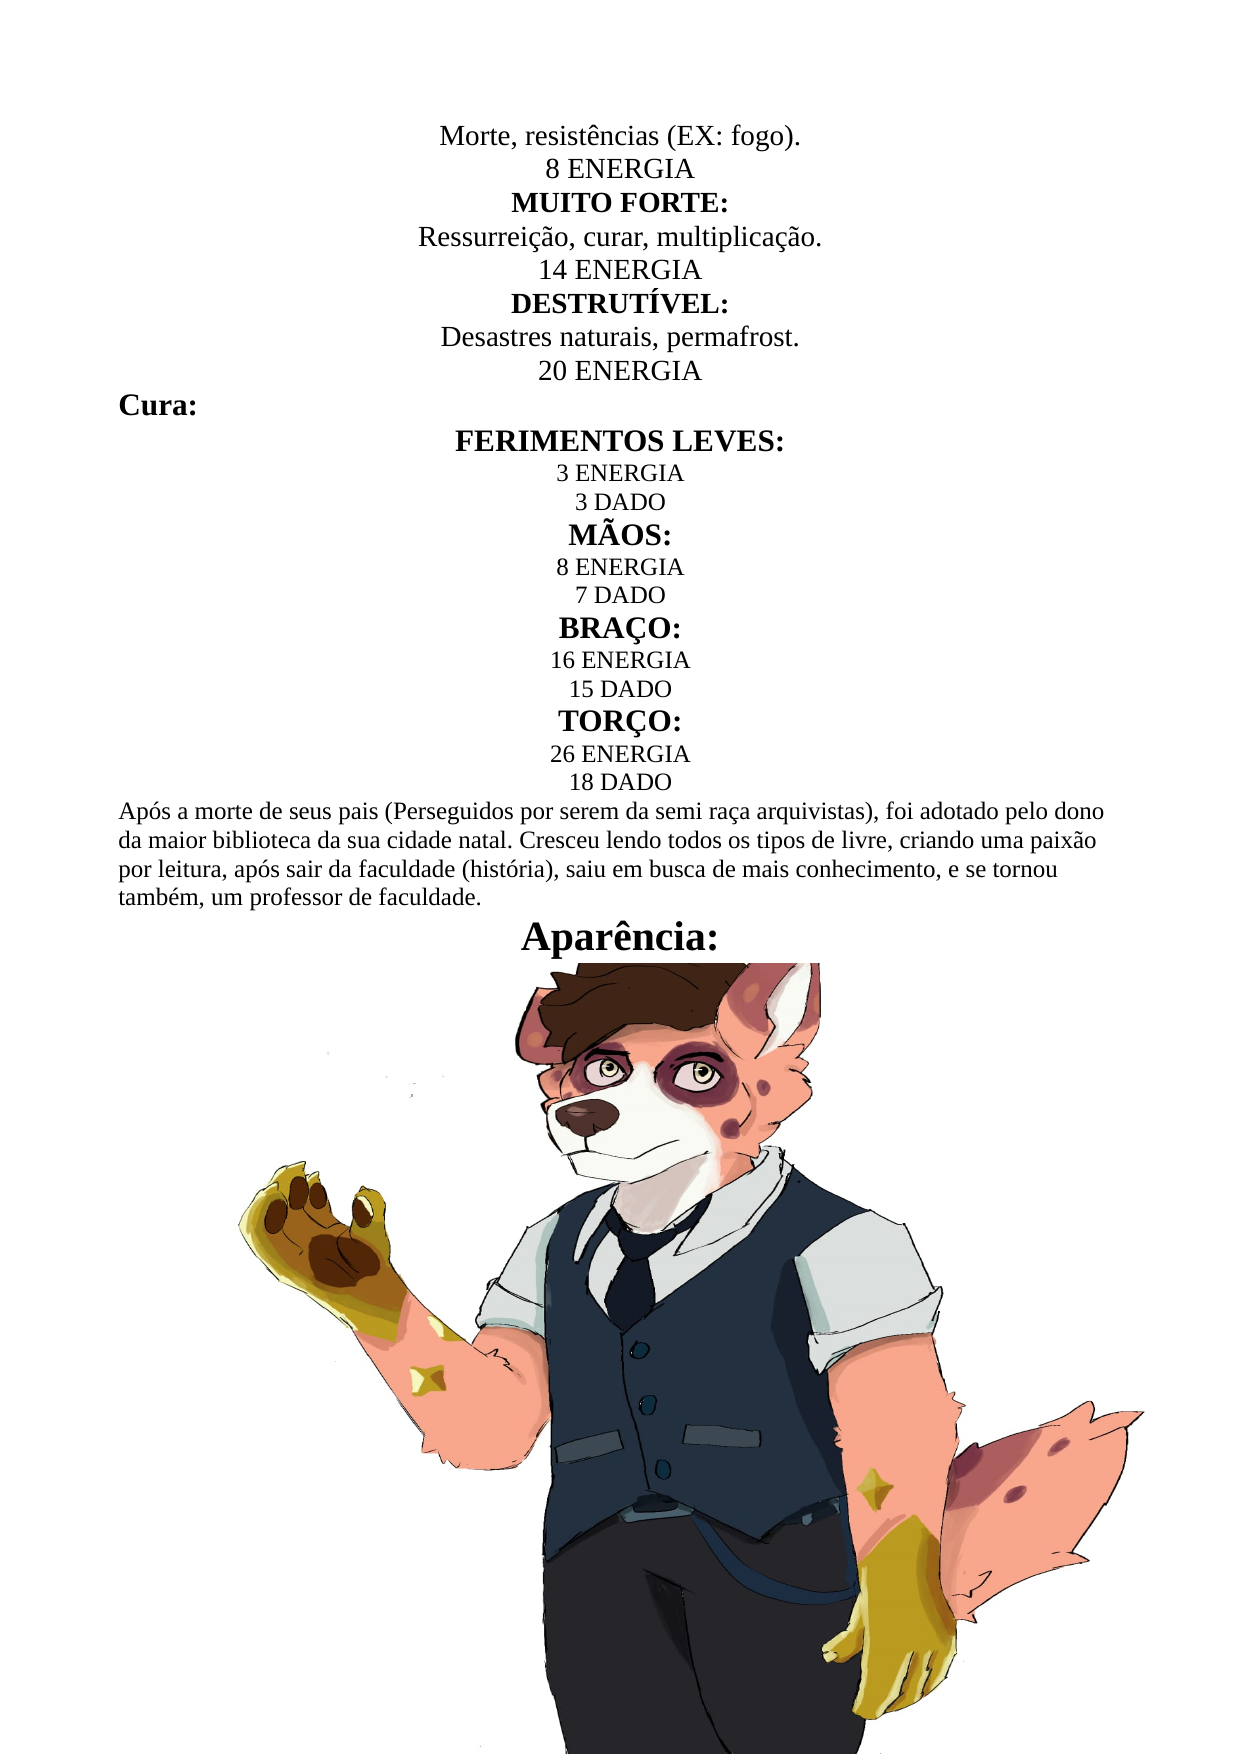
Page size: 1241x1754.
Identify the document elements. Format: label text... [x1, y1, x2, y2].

text 15 DADO [118, 674, 1122, 703]
text 20 ENERGIA [118, 353, 1122, 386]
text Ressurreição, curar, multiplicação. [118, 219, 1122, 252]
text FERIMENTOS LEVES: [118, 422, 1122, 458]
text Após a morte de seus pais (Perseguidos por serem da semi raça arquivistas), foi adotado pelo dono da maior biblioteca da sua cidade natal. Cresceu lendo todos os tipos de livre, criando uma paixão por leitura, após sair da faculdade (história), saiu em busca de mais conhecimento, e se tornou também, um professor de faculdade. [118, 796, 1122, 911]
text MUITO FORTE: [118, 185, 1122, 219]
text 3 DADO [118, 487, 1122, 516]
text 3 ENERGIA [118, 458, 1122, 487]
text DESTRUTÍVEL: [118, 286, 1122, 319]
text Aparência: [118, 911, 1122, 959]
text Cura: [118, 386, 1122, 422]
text Desastres naturais, permafrost. [118, 319, 1122, 353]
text Morte, resistências (EX: fogo). [118, 118, 1122, 152]
text TORÇO: [118, 703, 1122, 739]
text 7 DADO [118, 581, 1122, 609]
text 8 ENERGIA [118, 152, 1122, 185]
text 26 ENERGIA [118, 739, 1122, 767]
text BRAÇO: [118, 609, 1122, 645]
text 16 ENERGIA [118, 645, 1122, 674]
text 18 DADO [118, 767, 1122, 796]
picture [145, 963, 1150, 1754]
text MÃOS: [118, 516, 1122, 552]
text 8 ENERGIA [118, 552, 1122, 581]
text 14 ENERGIA [118, 252, 1122, 286]
